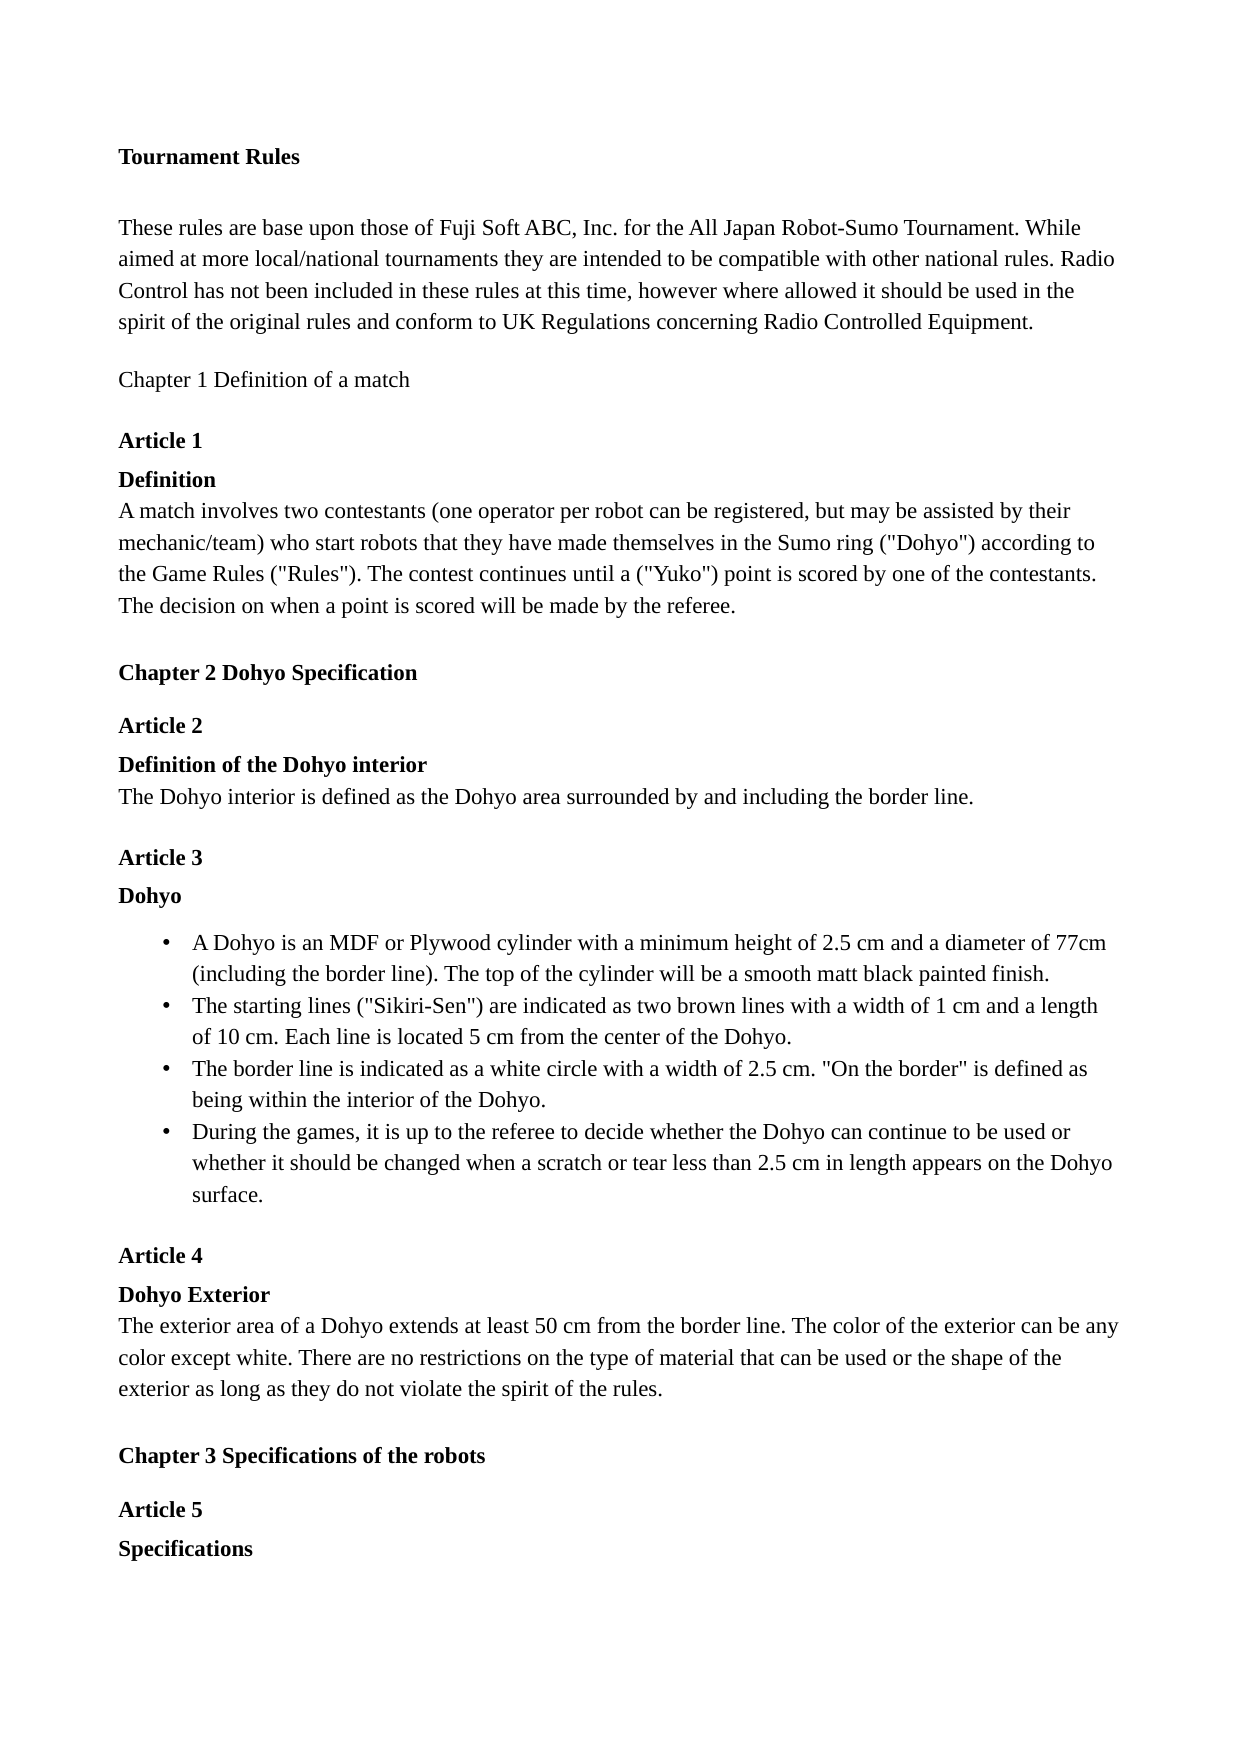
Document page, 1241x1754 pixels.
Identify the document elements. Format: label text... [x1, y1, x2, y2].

subtitle Chapter 2 Dohyo Specification [118, 659, 1122, 685]
text Definition A match involves two contestants (one operator per robot can be registered, but may be assisted by their mechanic/team) who start robots that they have made themselves in the Sumo ring ("Dohyo") according to the Game Rules ("Rules"). The contest continues until a ("Yuko") point is scored by one of the contestants. The decision on when a point is scored will be made by the referee. [118, 466, 1122, 618]
text Dohyo Exterior The exterior area of a Dohyo extends at least 50 cm from the border line. The color of the exterior can be any color except white. There are no restrictions on the type of material that can be used or the shape of the exterior as long as they do not violate the spirit of the rules. [118, 1281, 1122, 1402]
text These rules are base upon those of Fuji Soft ABC, Inc. for the All Japan Robot-Sumo Tournament. While aimed at more local/national tournaments they are intended to be compatible with other national rules. Radio Control has not been included in these rules at this time, however where allowed it should be used in the spirit of the original rules and conform to UK Regulations concerning Radio Controlled Equipment. Chapter 1 Definition of a match [118, 182, 1122, 392]
text Definition of the Dohyo interior The Dohyo interior is defined as the Dohyo area surrounded by and including the border line. [118, 751, 1122, 809]
list A Dohyo is an MDF or Plywood cylinder with a minimum height of 2.5 cm and a diameter of 77cm (including the border line). The top of the cylinder will be a smooth matt black painted finish. [162, 928, 1122, 986]
list The border line is indicated as a white circle with a width of 2.5 cm. "On the border" is defined as being within the interior of the Dohyo. [162, 1055, 1122, 1113]
subtitle Chapter 3 Specifications of the robots [118, 1442, 1122, 1469]
subtitle Article 3 [118, 843, 1122, 870]
subtitle Tournament Rules [118, 143, 1122, 169]
subtitle Article 4 [118, 1242, 1122, 1268]
list During the games, it is up to the referee to decide whether the Dohyo can continue to be used or whether it should be changed when a scratch or tear less than 2.5 cm in length appears on the Dohyo surface. [162, 1118, 1122, 1207]
subtitle Article 1 [118, 427, 1122, 453]
text Dohyo [118, 882, 1122, 909]
subtitle Article 2 [118, 712, 1122, 739]
list The starting lines ("Sikiri-Sen") are indicated as two brown lines with a width of 1 cm and a length of 10 cm. Each line is located 5 cm from the center of the Dohyo. [162, 992, 1122, 1049]
text Specifications [118, 1534, 1122, 1561]
subtitle Article 5 [118, 1496, 1122, 1522]
